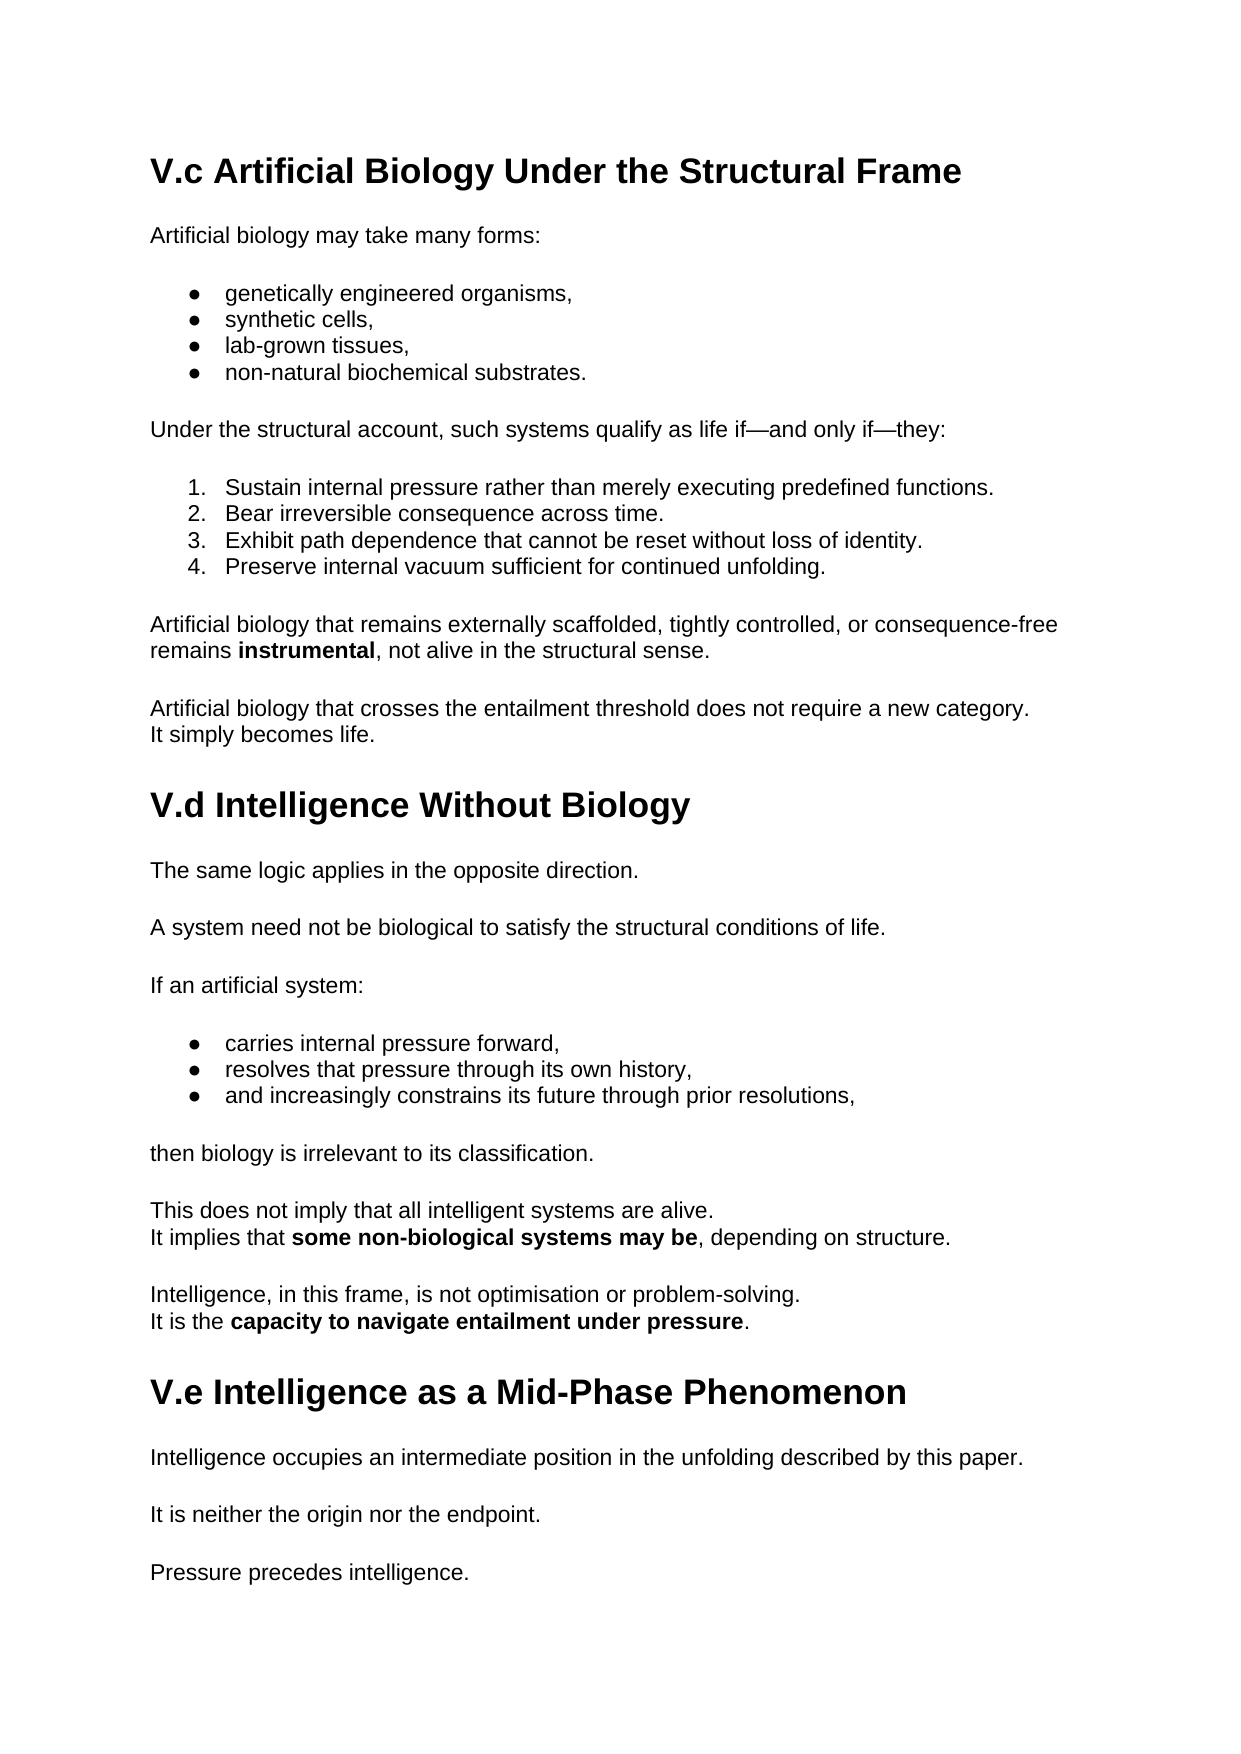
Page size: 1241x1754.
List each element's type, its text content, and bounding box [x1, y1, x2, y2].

text Under the structural account, such systems qualify as life if—and only if—they: [150, 416, 1090, 443]
text This does not imply that all intelligent systems are alive. It implies that some non-biological systems may be, depending on structure. [150, 1197, 1090, 1250]
list synthetic cells, [187, 306, 1090, 332]
text Intelligence, in this frame, is not optimisation or problem-solving. It is the capacity to navigate entailment under pressure. [150, 1281, 1090, 1334]
text The same logic applies in the opposite direction. [150, 857, 1090, 883]
text Intelligence occupies an intermediate position in the unfolding described by this paper. [150, 1443, 1090, 1470]
list and increasingly constrains its future through prior resolutions, [187, 1082, 1090, 1108]
list Exhibit path dependence that cannot be reset without loss of identity. [187, 527, 1090, 553]
text Artificial biology that crosses the entailment threshold does not require a new category. It simply becomes life. [150, 694, 1090, 747]
text If an artificial system: [150, 972, 1090, 998]
text Artificial biology that remains externally scaffolded, tightly controlled, or consequence-free remains instrumental, not alive in the structural sense. [150, 611, 1090, 663]
subtitle V.e Intelligence as a Mid-Phase Phenomenon [150, 1372, 1090, 1412]
list carries internal pressure forward, [187, 1029, 1090, 1056]
text It is neither the origin nor the endpoint. [150, 1501, 1090, 1527]
list Bear irreversible consequence across time. [187, 500, 1090, 527]
text then biology is irrelevant to its classification. [150, 1140, 1090, 1166]
list Preserve internal vacuum sufficient for continued unfolding. [187, 553, 1090, 579]
list Sustain internal pressure rather than merely executing predefined functions. [187, 474, 1090, 500]
subtitle V.d Intelligence Without Biology [150, 785, 1090, 825]
list genetically engineered organisms, [187, 279, 1090, 306]
subtitle V.c Artificial Biology Under the Structural Frame [150, 150, 1090, 191]
text Pressure precedes intelligence. [150, 1559, 1090, 1585]
text Artificial biology may take many forms: [150, 222, 1090, 248]
list resolves that pressure through its own history, [187, 1056, 1090, 1082]
text A system need not be biological to satisfy the structural conditions of life. [150, 914, 1090, 941]
list lab-grown tissues, [187, 332, 1090, 359]
list non-natural biochemical substrates. [187, 359, 1090, 385]
